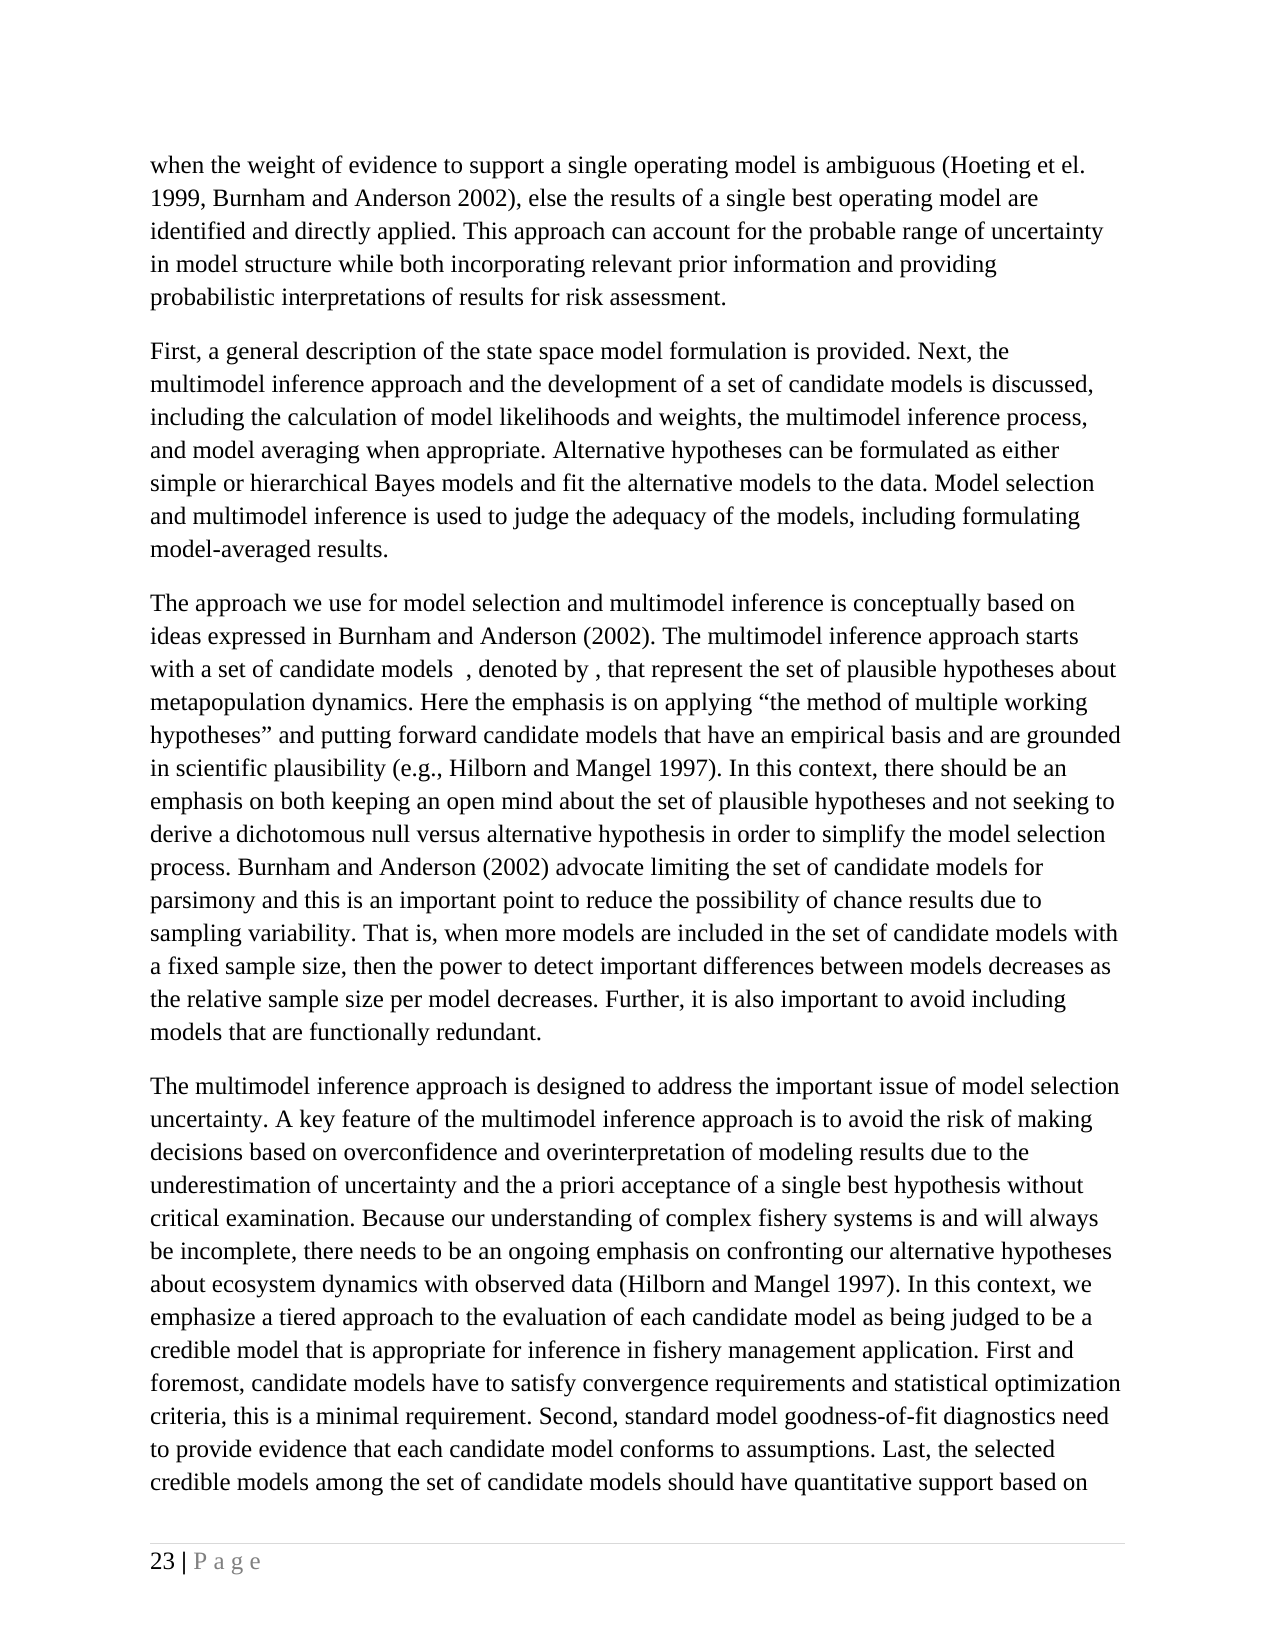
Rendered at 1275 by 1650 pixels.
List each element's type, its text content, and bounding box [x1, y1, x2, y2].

text The approach we use for model selection and multimodel inference is conceptually based on ideas expressed in Burnham and Anderson (2002). The multimodel inference approach starts with a set of candidate models , denoted by , that represent the set of plausible hypotheses about metapopulation dynamics. Here the emphasis is on applying “the method of multiple working hypotheses” and putting forward candidate models that have an empirical basis and are grounded in scientific plausibility (e.g., Hilborn and Mangel 1997). In this context, there should be an emphasis on both keeping an open mind about the set of plausible hypotheses and not seeking to derive a dichotomous null versus alternative hypothesis in order to simplify the model selection process. Burnham and Anderson (2002) advocate limiting the set of candidate models for parsimony and this is an important point to reduce the possibility of chance results due to sampling variability. That is, when more models are included in the set of candidate models with a fixed sample size, then the power to detect important differences between models decreases as the relative sample size per model decreases. Further, it is also important to avoid including models that are functionally redundant. [150, 588, 1125, 1046]
text First, a general description of the state space model formulation is provided. Next, the multimodel inference approach and the development of a set of candidate models is discussed, including the calculation of model likelihoods and weights, the multimodel inference process, and model averaging when appropriate. Alternative hypotheses can be formulated as either simple or hierarchical Bayes models and fit the alternative models to the data. Model selection and multimodel inference is used to judge the adequacy of the models, including formulating model-averaged results. [150, 336, 1125, 563]
text when the weight of evidence to support a single operating model is ambiguous (Hoeting et el. 1999, Burnham and Anderson 2002), else the results of a single best operating model are identified and directly applied. This approach can account for the probable range of uncertainty in model structure while both incorporating relevant prior information and providing probabilistic interpretations of results for risk assessment. [150, 150, 1125, 311]
text The multimodel inference approach is designed to address the important issue of model selection uncertainty. A key feature of the multimodel inference approach is to avoid the risk of making decisions based on overconfidence and overinterpretation of modeling results due to the underestimation of uncertainty and the a priori acceptance of a single best hypothesis without critical examination. Because our understanding of complex fishery systems is and will always be incomplete, there needs to be an ongoing emphasis on confronting our alternative hypotheses about ecosystem dynamics with observed data (Hilborn and Mangel 1997). In this context, we emphasize a tiered approach to the evaluation of each candidate model as being judged to be a credible model that is appropriate for inference in fishery management application. First and foremost, candidate models have to satisfy convergence requirements and statistical optimization criteria, this is a minimal requirement. Second, standard model goodness-of-fit diagnostics need to provide evidence that each candidate model conforms to assumptions. Last, the selected credible models among the set of candidate models should have quantitative support based on [150, 1071, 1125, 1496]
